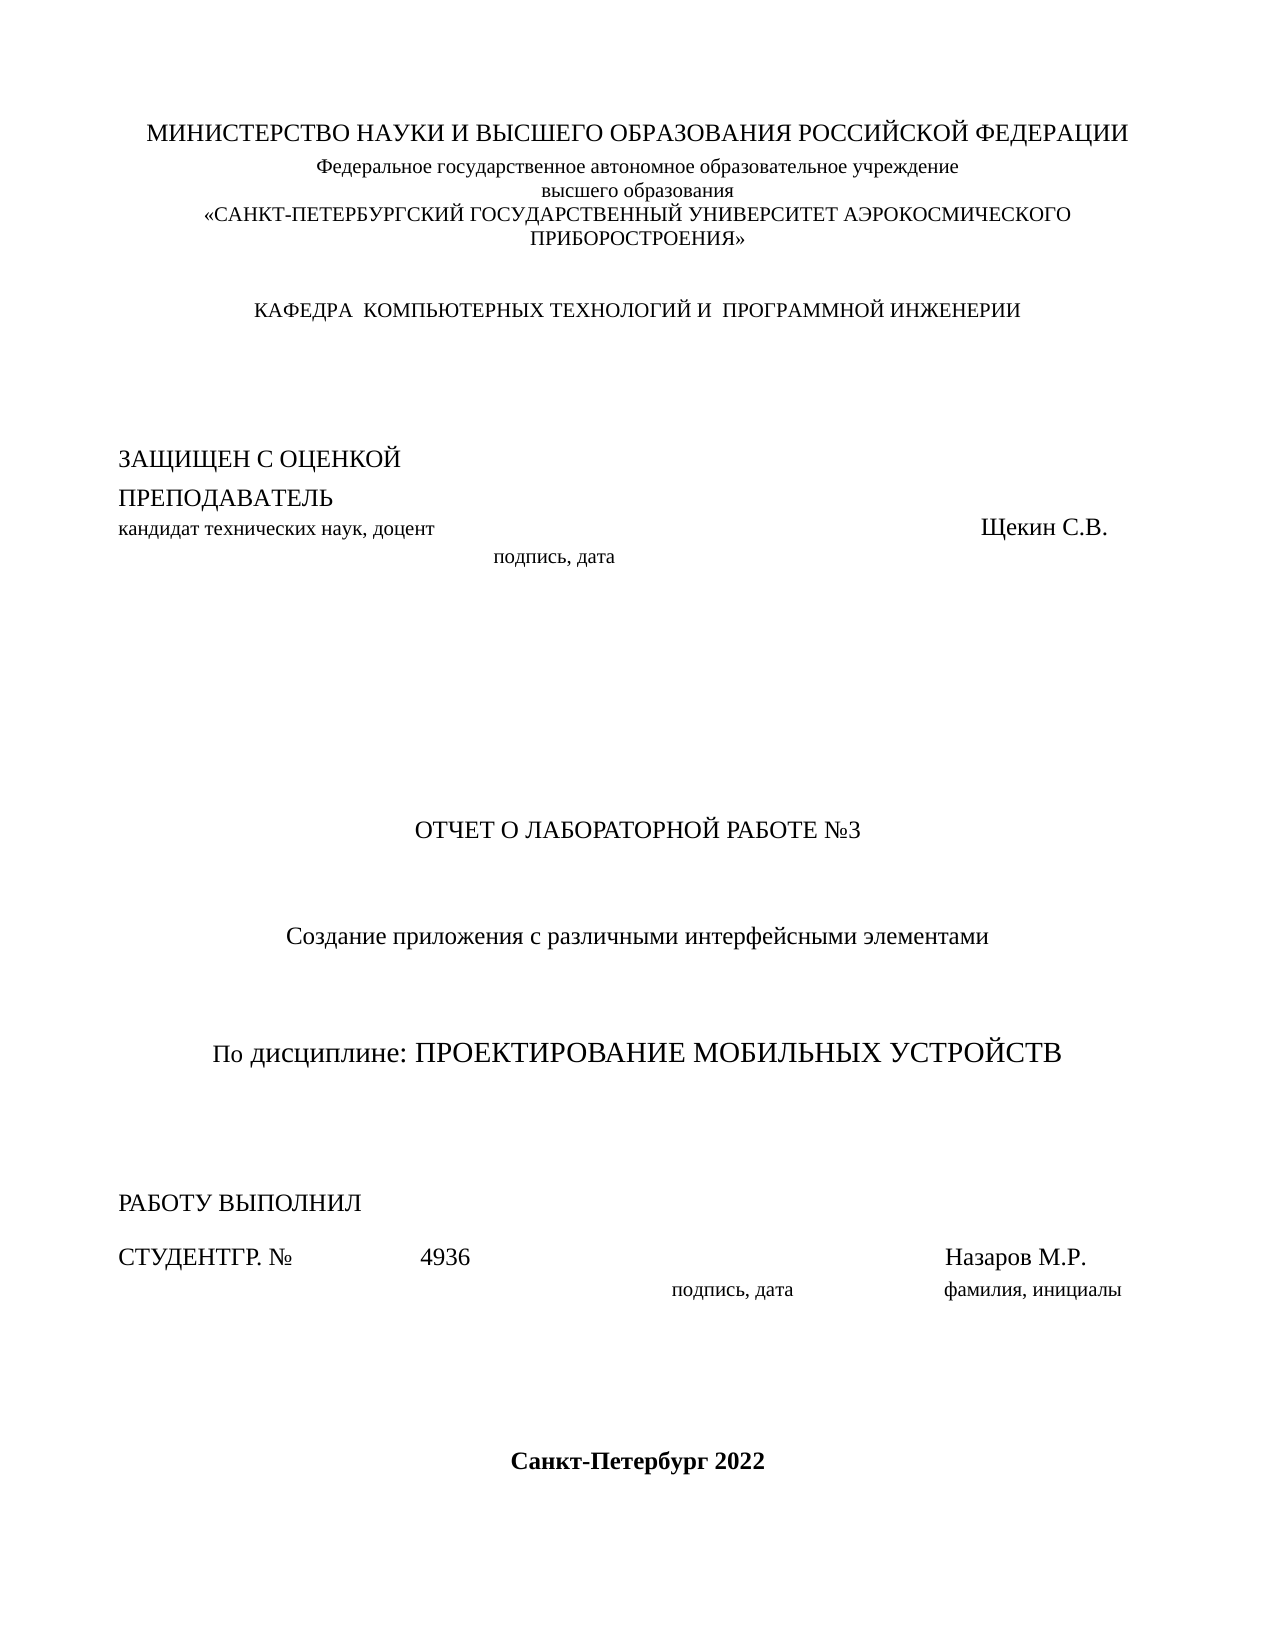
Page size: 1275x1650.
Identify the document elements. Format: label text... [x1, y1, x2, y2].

text кандидат технических наук, доцент Щекин С.В. [118, 512, 1157, 541]
text Создание приложения с различными интерфейсными элементами [118, 921, 1157, 950]
text ОТЧЕТ О ЛАБОРАТОРНОЙ РАБОТЕ №3 [118, 815, 1157, 843]
text КАФЕДРА КОМПЬЮТЕРНЫХ ТЕХНОЛОГИЙ И ПРОГРАММНОЙ ИНЖЕНЕРИИ [118, 298, 1157, 322]
text подпись, дата фамилия, инициалы Санкт-Петербург 2022 [118, 1273, 1157, 1475]
subtitle МИНИСТЕРСТВО НАУКИ И ВЫСШЕГО ОБРАЗОВАНИЯ РОССИЙСКОЙ ФЕДЕРАЦИИ [118, 118, 1157, 147]
text По дисциплине: ПРОЕКТИРОВАНИЕ МОБИЛЬНЫХ УСТРОЙСТВ [118, 1035, 1157, 1068]
text подпись, дата [118, 541, 1157, 569]
text ЗАЩИЩЕН С ОЦЕНКОЙ [118, 444, 1157, 473]
text РАБОТУ ВЫПОЛНИЛ [118, 1188, 1157, 1216]
text ПРЕПОДАВАТЕЛЬ [118, 483, 1157, 512]
text СТУДЕНТГР. № 4936 Назаров М.Р. [118, 1242, 1157, 1271]
text Федеральное государственное автономное образовательное учреждение высшего образования «САНКТ-ПЕТЕРБУРГСКИЙ ГОСУДАРСТВЕННЫЙ УНИВЕРСИТЕТ АЭРОКОСМИЧЕСКОГО ПРИБОРОСТРОЕНИЯ» [118, 154, 1157, 250]
